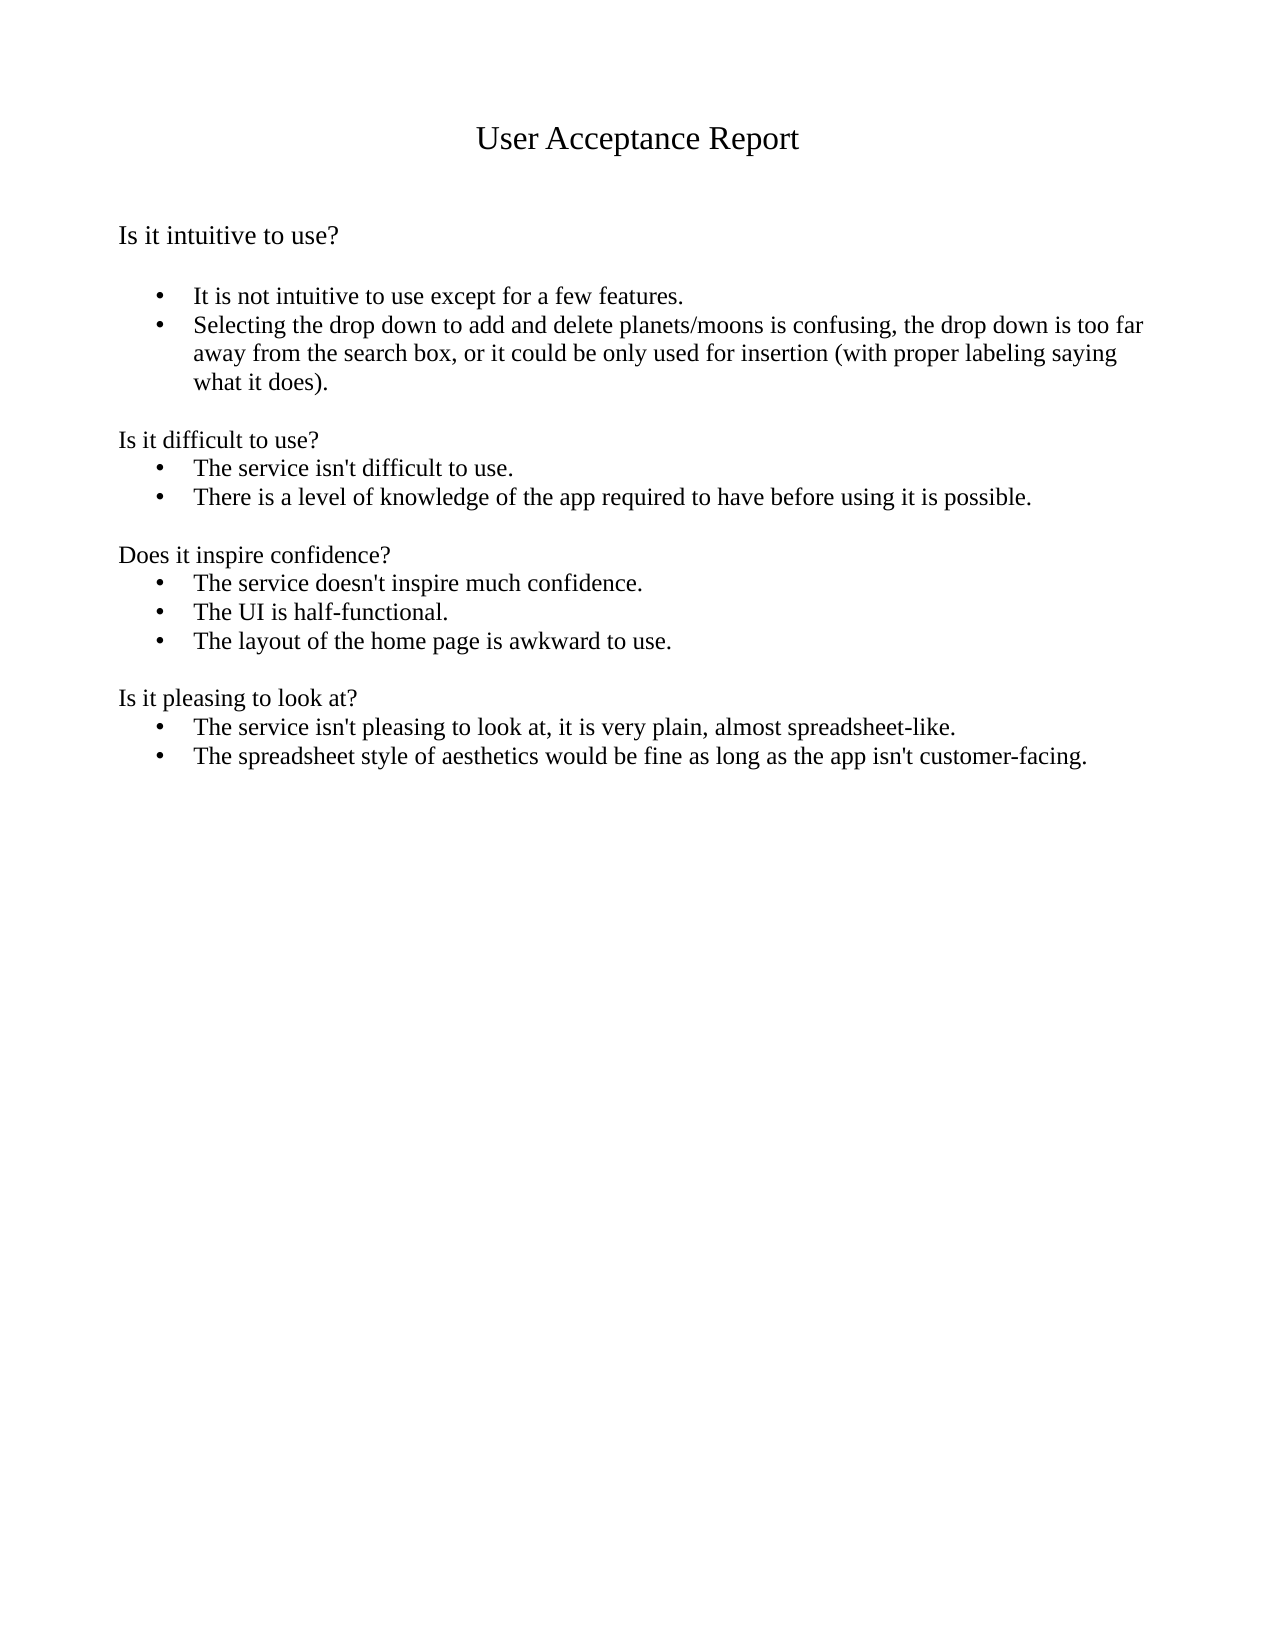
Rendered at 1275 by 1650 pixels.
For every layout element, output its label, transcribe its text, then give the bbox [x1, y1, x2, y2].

list There is a level of knowledge of the app required to have before using it is possible. [156, 482, 1157, 511]
text User Acceptance Report [118, 118, 1157, 156]
text Is it difficult to use? [118, 425, 1157, 453]
list It is not intuitive to use except for a few features. [156, 281, 1157, 310]
list The spreadsheet style of aesthetics would be fine as long as the app isn't customer-facing. [156, 741, 1157, 770]
text Is it pleasing to look at? [118, 683, 1157, 712]
list The service isn't pleasing to look at, it is very plain, almost spreadsheet-like. [156, 712, 1157, 741]
text Does it inspire confidence? [118, 540, 1157, 568]
list The service isn't difficult to use. [156, 453, 1157, 482]
list The UI is half-functional. [156, 597, 1157, 626]
list The service doesn't inspire much confidence. [156, 568, 1157, 597]
list The layout of the home page is awkward to use. [156, 626, 1157, 655]
text Is it intuitive to use? [118, 219, 1157, 250]
list Selecting the drop down to add and delete planets/moons is confusing, the drop down is too far away from the search box, or it could be only used for insertion (with proper labeling saying what it does). [156, 310, 1157, 396]
